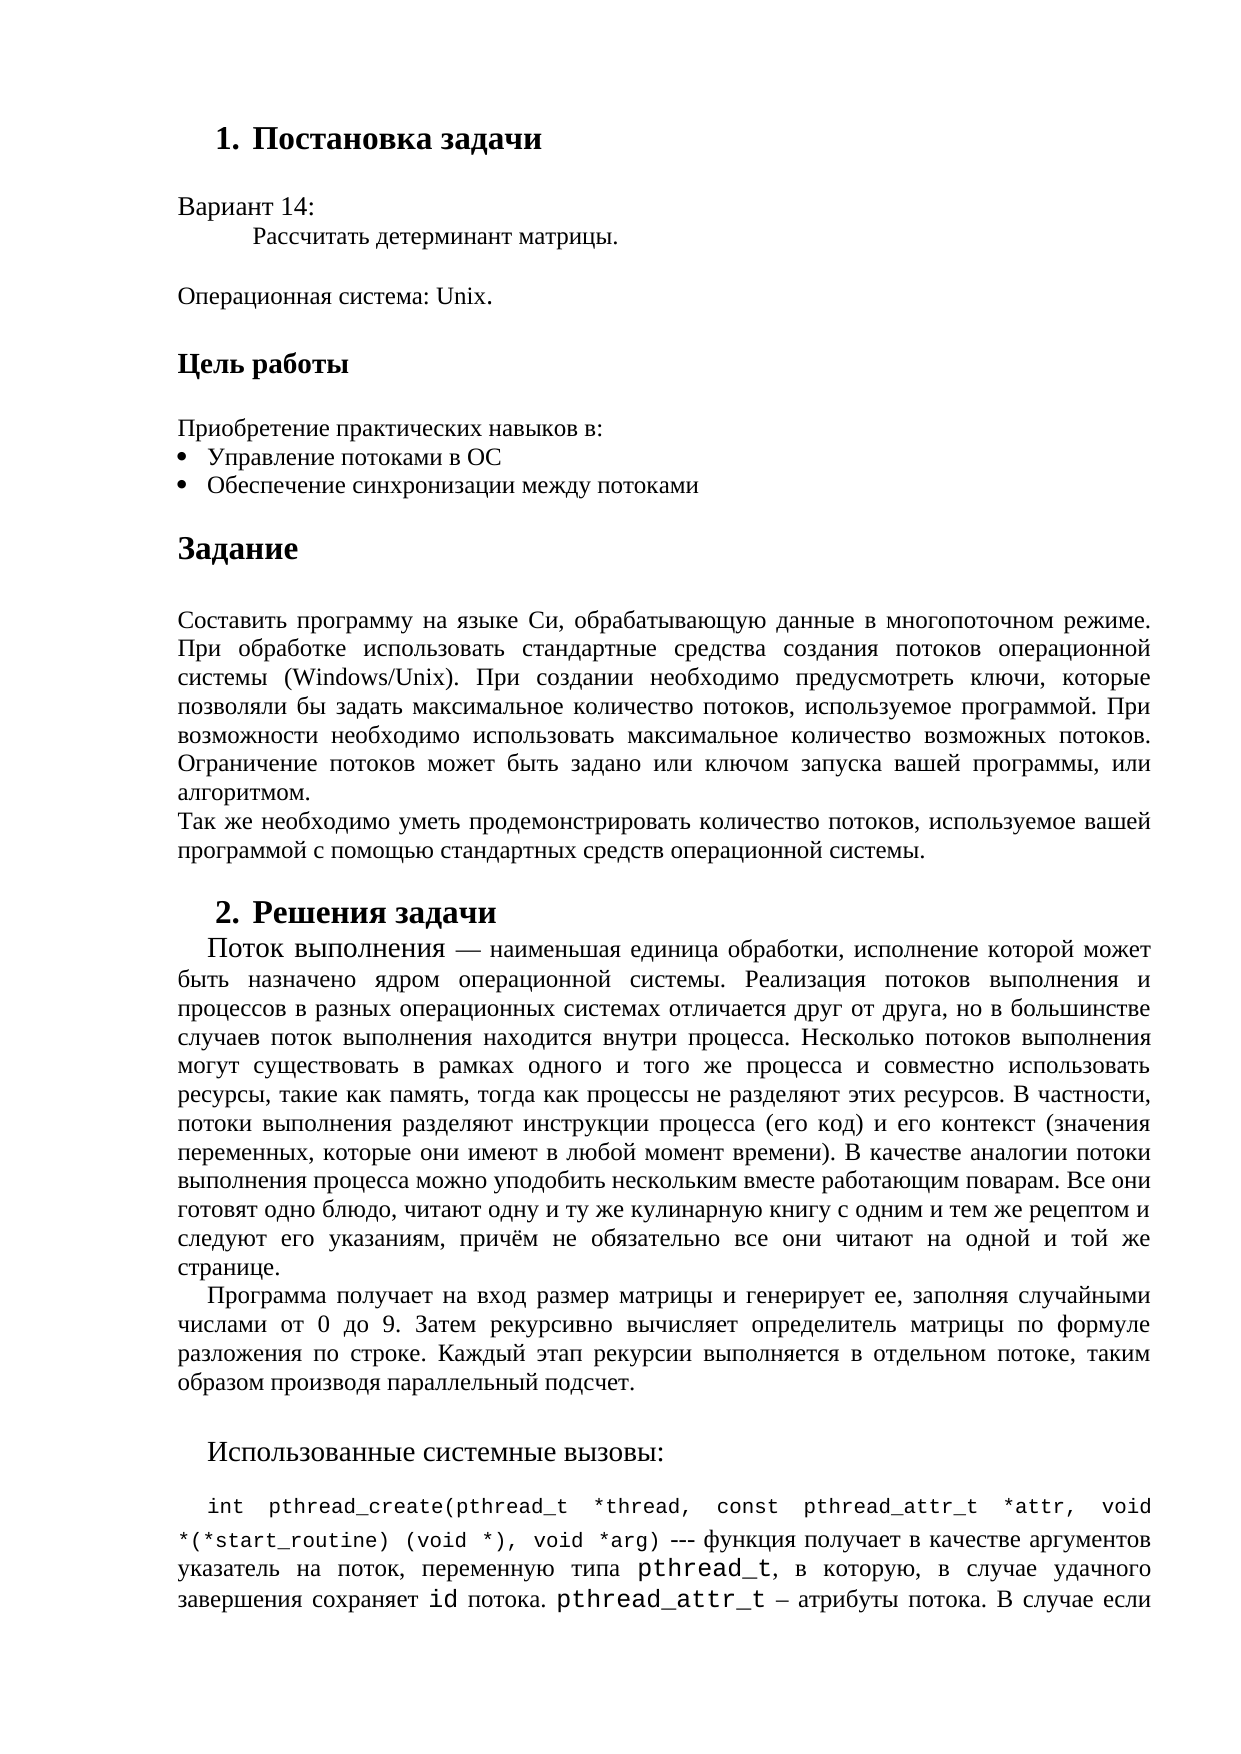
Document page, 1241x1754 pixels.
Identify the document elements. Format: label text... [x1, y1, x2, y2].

text Так же необходимо уметь продемонстрировать количество потоков, используемое вашей программой с помощью стандартных средств операционной системы. [177, 806, 1152, 863]
list Постановка задачи [215, 118, 1152, 156]
text Поток выполнения — наименьшая единица обработки, исполнение которой может быть назначено ядром операционной системы. Реализация потоков выполнения и процессов в разных операционных системах отличается друг от друга, но в большинстве случаев поток выполнения находится внутри процесса. Несколько потоков выполнения могут существовать в рамках одного и того же процесса и совместно использовать ресурсы, такие как память, тогда как процессы не разделяют этих ресурсов. В частности, потоки выполнения разделяют инструкции процесса (его код) и его контекст (значения переменных, которые они имеют в любой момент времени). В качестве аналогии потоки выполнения процесса можно уподобить нескольким вместе работающим поварам. Все они готовят одно блюдо, читают одну и ту же кулинарную книгу с одним и тем же рецептом и следуют его указаниям, причём не обязательно все они читают на одной и той же странице. [177, 931, 1152, 1280]
text Операционная система: Unix. [177, 278, 1152, 312]
text Приобретение практических навыков в: [177, 413, 1152, 442]
list Обеспечение синхронизации между потоками [177, 471, 1152, 499]
list Рассчитать детерминант матрицы. [252, 221, 1152, 250]
text Вариант 14: [177, 190, 1152, 221]
text Цель работы [177, 346, 1152, 379]
list Управление потоками в ОС [177, 442, 1152, 471]
text Программа получает на вход размер матрицы и генерирует ее, заполняя случайными числами от 0 до 9. Затем рекурсивно вычисляет определитель матрицы по формуле разложения по строке. Каждый этап рекурсии выполняется в отдельном потоке, таким образом производя параллельный подсчет. [177, 1280, 1152, 1395]
text Составить программу на языке Си, обрабатывающую данные в многопоточном режиме. При обработке использовать стандартные средства создания потоков операционной системы (Windows/Unix). При создании необходимо предусмотреть ключи, которые позволяли бы задать максимальное количество потоков, используемое программой. При возможности необходимо использовать максимальное количество возможных потоков. Ограничение потоков может быть задано или ключом запуска вашей программы, или алгоритмом. [177, 605, 1152, 806]
text int pthread_create(pthread_t *thread, const pthread_attr_t *attr, void *(*start_routine) (void *), void *arg) --- функция получает в качестве аргументов указатель на поток, переменную типа pthread_t, в которую, в случае удачного завершения сохраняет id потока. pthread_attr_t – атрибуты потока. В случае если [177, 1496, 1152, 1615]
text Задание [177, 528, 1152, 566]
list Решения задачи [215, 892, 1152, 931]
text Использованные системные вызовы: [177, 1434, 1152, 1467]
